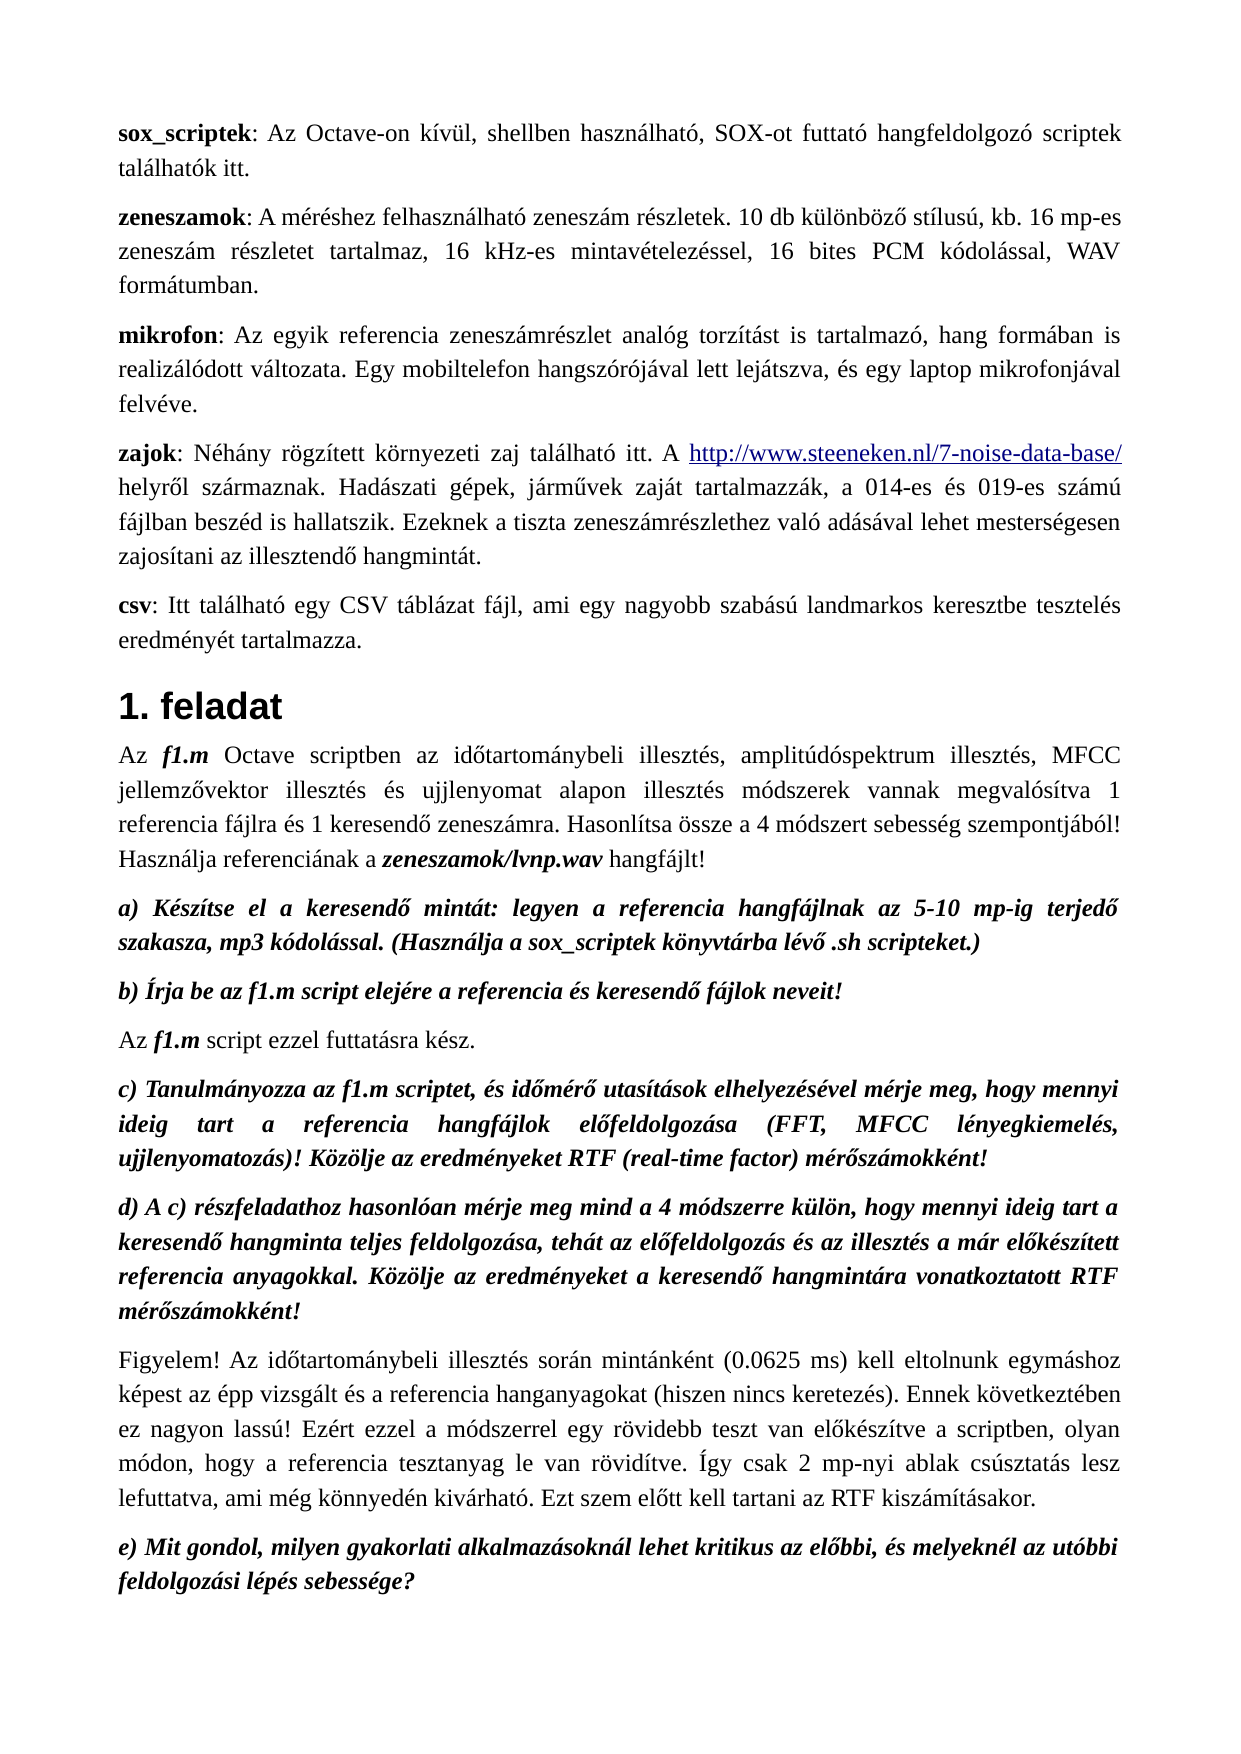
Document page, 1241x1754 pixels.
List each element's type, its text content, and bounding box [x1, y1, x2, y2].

subtitle 1. feladat [118, 684, 1122, 728]
text Az f1.m script ezzel futtatásra kész. [118, 1025, 1122, 1054]
text csv: Itt található egy CSV táblázat fájl, ami egy nagyobb szabású landmarkos keresztbe tesztelés eredményét tartalmazza. [118, 590, 1122, 653]
text mikrofon: Az egyik referencia zeneszámrészlet analóg torzítást is tartalmazó, hang formában is realizálódott változata. Egy mobiltelefon hangszórójával lett lejátszva, és egy laptop mikrofonjával felvéve. [118, 320, 1122, 417]
text c) Tanulmányozza az f1.m scriptet, és időmérő utasítások elhelyezésével mérje meg, hogy mennyi ideig tart a referencia hangfájlok előfeldolgozása (FFT, MFCC lényegkiemelés, ujjlenyomatozás)! Közölje az eredményeket RTF (real-time factor) mérőszámokként! [118, 1074, 1122, 1172]
text a) Készítse el a keresendő mintát: legyen a referencia hangfájlnak az 5-10 mp-ig terjedő szakasza, mp3 kódolással. (Használja a sox_scriptek könyvtárba lévő .sh scripteket.) [118, 893, 1122, 956]
text zeneszamok: A méréshez felhasználható zeneszám részletek. 10 db különböző stílusú, kb. 16 mp-es zeneszám részletet tartalmaz, 16 kHz-es mintavételezéssel, 16 bites PCM kódolással, WAV formátumban. [118, 202, 1122, 299]
text Az f1.m Octave scriptben az időtartománybeli illesztés, amplitúdóspektrum illesztés, MFCC jellemzővektor illesztés és ujjlenyomat alapon illesztés módszerek vannak megvalósítva 1 referencia fájlra és 1 keresendő zeneszámra. Hasonlítsa össze a 4 módszert sebesség szempontjából! Használja referenciának a zeneszamok/lvnp.wav hangfájlt! [118, 740, 1122, 872]
text e) Mit gondol, milyen gyakorlati alkalmazásoknál lehet kritikus az előbbi, és melyeknél az utóbbi feldolgozási lépés sebessége? [118, 1532, 1122, 1595]
text sox_scriptek: Az Octave-on kívül, shellben használható, SOX-ot futtató hangfeldolgozó scriptek találhatók itt. [118, 118, 1122, 181]
text Figyelem! Az időtartománybeli illesztés során mintánként (0.0625 ms) kell eltolnunk egymáshoz képest az épp vizsgált és a referencia hanganyagokat (hiszen nincs keretezés). Ennek következtében ez nagyon lassú! Ezért ezzel a módszerrel egy rövidebb teszt van előkészítve a scriptben, olyan módon, hogy a referencia tesztanyag le van rövidítve. Így csak 2 mp-nyi ablak csúsztatás lesz lefuttatva, ami még könnyedén kivárható. Ezt szem előtt kell tartani az RTF kiszámításakor. [118, 1345, 1122, 1512]
text zajok: Néhány rögzített környezeti zaj található itt. A http://www.steeneken.nl/7-noise-data-base/ helyről származnak. Hadászati gépek, járművek zaját tartalmazzák, a 014-es és 019-es számú fájlban beszéd is hallatszik. Ezeknek a tiszta zeneszámrészlethez való adásával lehet mesterségesen zajosítani az illesztendő hangmintát. [118, 438, 1122, 570]
text b) Írja be az f1.m script elejére a referencia és keresendő fájlok neveit! [118, 976, 1122, 1005]
text d) A c) részfeladathoz hasonlóan mérje meg mind a 4 módszerre külön, hogy mennyi ideig tart a keresendő hangminta teljes feldolgozása, tehát az előfeldolgozás és az illesztés a már előkészített referencia anyagokkal. Közölje az eredményeket a keresendő hangmintára vonatkoztatott RTF mérőszámokként! [118, 1192, 1122, 1325]
